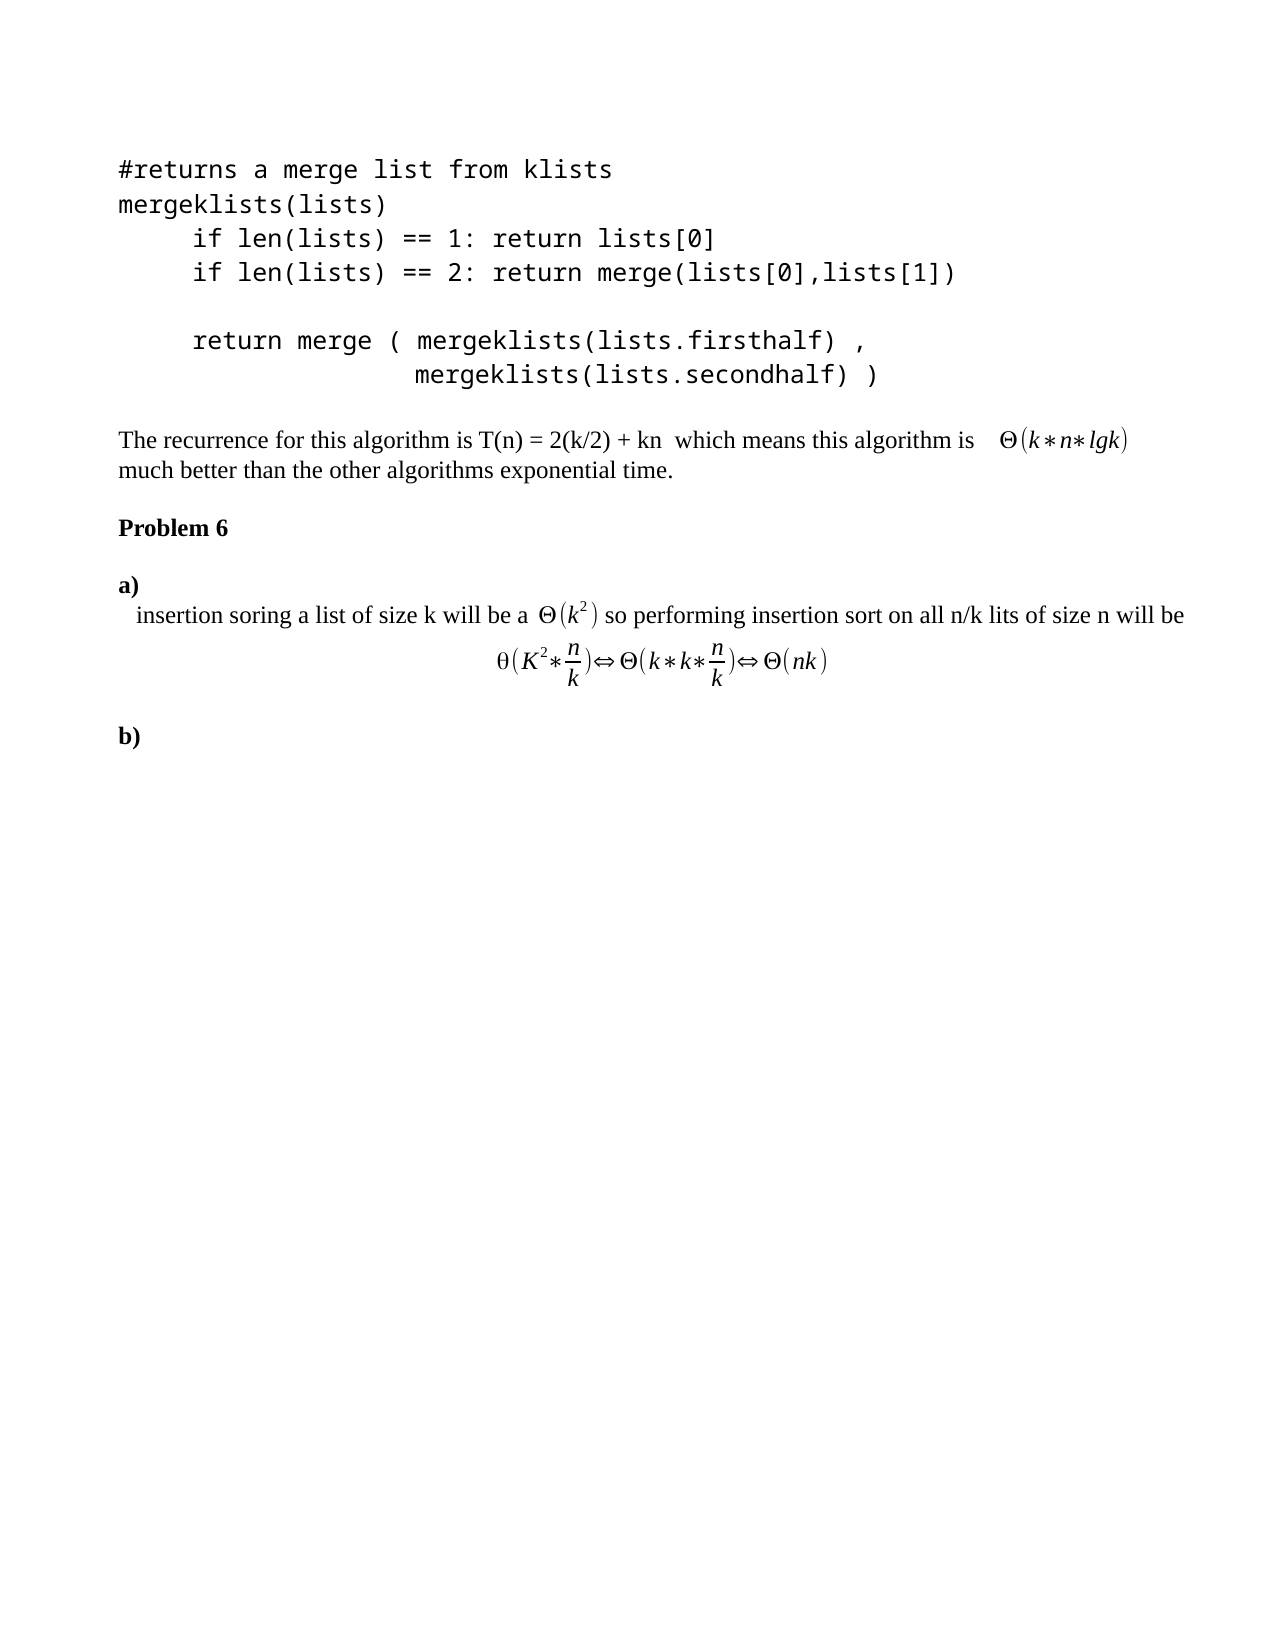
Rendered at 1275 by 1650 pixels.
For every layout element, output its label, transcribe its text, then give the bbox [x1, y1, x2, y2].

text mergeklists(lists) [118, 186, 1157, 220]
text if len(lists) == 1: return lists[0] [118, 220, 1157, 254]
text if len(lists) == 2: return merge(lists[0],lists[1]) [118, 254, 1157, 288]
text Problem 6 [118, 513, 1157, 541]
text a) [118, 570, 1157, 692]
text mergeklists(lists.secondhalf) ) [118, 357, 1157, 391]
text #returns a merge list from klists [118, 152, 1157, 186]
text return merge ( mergeklists(lists.firsthalf) , [118, 322, 1157, 357]
text The recurrence for this algorithm is T(n) = 2(k/2) + kn which means this algorithm is much better than the other algorithms exponential time. [118, 425, 1157, 484]
text b) [118, 721, 1157, 749]
